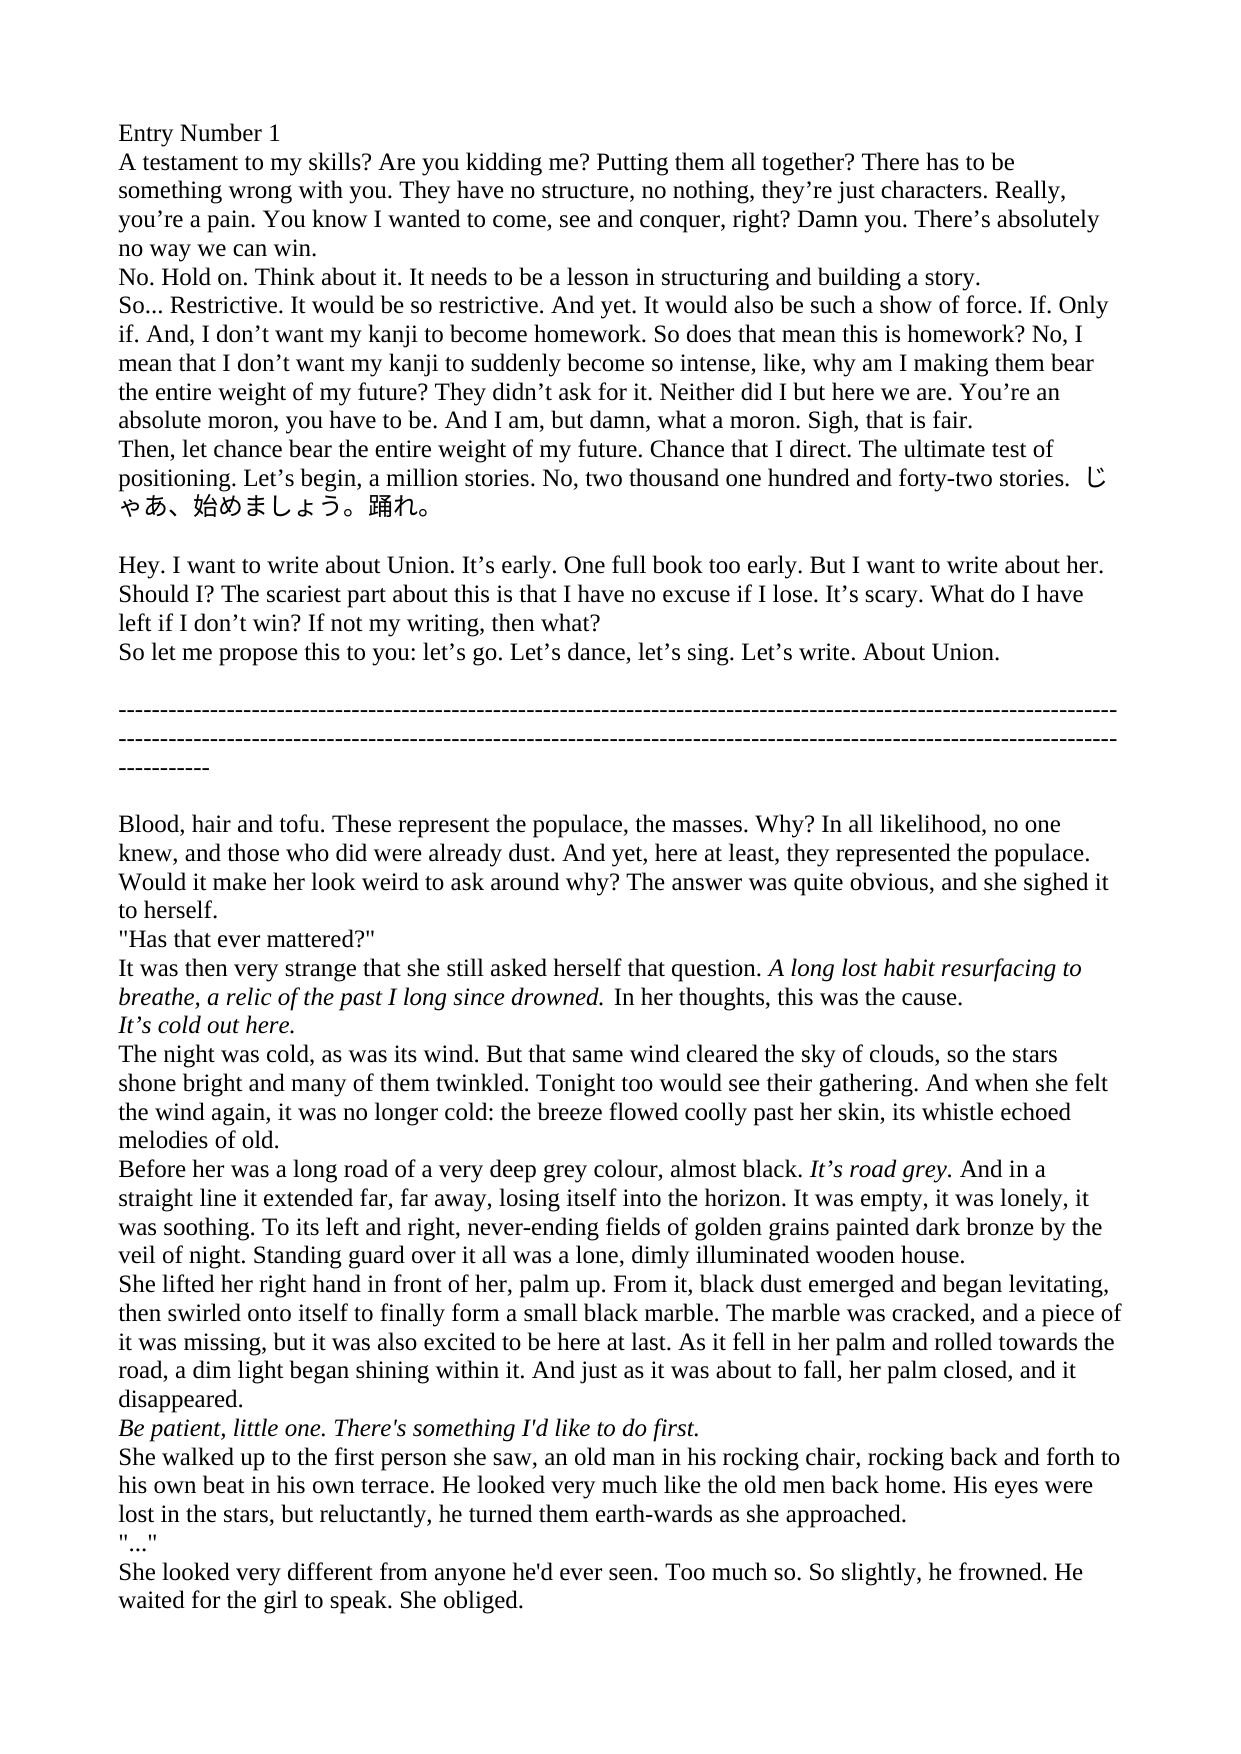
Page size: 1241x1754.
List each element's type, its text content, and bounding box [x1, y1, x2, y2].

text Entry Number 1 [118, 118, 1122, 147]
text Before her was a long road of a very deep grey colour, almost black. It’s road grey. And in a straight line it extended far, far away, losing itself into the horizon. It was empty, it was lonely, it was soothing. To its left and right, never-ending fields of golden grains painted dark bronze by the veil of night. Standing guard over it all was a lone, dimly illuminated wooden house. [118, 1154, 1122, 1269]
text Hey. I want to write about Union. It’s early. One full book too early. But I want to write about her. Should I? The scariest part about this is that I have no excuse if I lose. It’s scary. What do I have left if I don’t win? If not my writing, then what? [118, 550, 1122, 637]
text Be patient, little one. There's something I'd like to do first. [118, 1413, 1122, 1442]
text ----------------------------------------------------------------------------------------------------------------------------------------------------------------------------------------------------------------------------------------------------------- [118, 694, 1122, 780]
text She looked very different from anyone he'd ever seen. Too much so. So slightly, he frowned. He waited for the girl to speak. She obliged. [118, 1557, 1122, 1614]
text Blood, hair and tofu. These represent the populace, the masses. Why? In all likelihood, no one knew, and those who did were already dust. And yet, here at least, they represented the populace. Would it make her look weird to ask around why? The answer was quite obvious, and she sighed it to herself. [118, 809, 1122, 924]
text She walked up to the first person she saw, an old man in his rocking chair, rocking back and forth to his own beat in his own terrace. He looked very much like the old men back home. His eyes were lost in the stars, but reluctantly, he turned them earth-wards as she approached. [118, 1442, 1122, 1528]
text It’s cold out here. [118, 1010, 1122, 1039]
text The night was cold, as was its wind. But that same wind cleared the sky of clouds, so the stars shone bright and many of them twinkled. Tonight too would see their gathering. And when she felt the wind again, it was no longer cold: the breeze flowed coolly past her skin, its whistle echoed melodies of old. [118, 1039, 1122, 1154]
text "Has that ever mattered?" [118, 924, 1122, 953]
text It was then very strange that she still asked herself that question. A long lost habit resurfacing to breathe, a relic of the past I long since drowned. In her thoughts, this was the cause. [118, 953, 1122, 1010]
text So... Restrictive. It would be so restrictive. And yet. It would also be such a show of force. If. Only if. And, I don’t want my kanji to become homework. So does that mean this is homework? No, I mean that I don’t want my kanji to suddenly become so intense, like, why am I making them bear the entire weight of my future? They didn’t ask for it. Neither did I but here we are. You’re an absolute moron, you have to be. And I am, but damn, what a moron. Sigh, that is fair. [118, 291, 1122, 434]
text "..." [118, 1528, 1122, 1557]
text A testament to my skills? Are you kidding me? Putting them all together? There has to be something wrong with you. They have no structure, no nothing, they’re just characters. Really, you’re a pain. You know I wanted to come, see and conquer, right? Damn you. There’s absolutely no way we can win. [118, 147, 1122, 262]
text Then, let chance bear the entire weight of my future. Chance that I direct. The ultimate test of positioning. Let’s begin, a million stories. No, two thousand one hundred and forty-two stories. じゃあ、始めましょう。踊れ。 [118, 434, 1122, 522]
text No. Hold on. Think about it. It needs to be a lesson in structuring and building a story. [118, 262, 1122, 291]
text She lifted her right hand in front of her, palm up. From it, black dust emerged and began levitating, then swirled onto itself to finally form a small black marble. The marble was cracked, and a piece of it was missing, but it was also excited to be here at last. As it fell in her palm and rolled towards the road, a dim light began shining within it. And just as it was about to fall, her palm closed, and it disappeared. [118, 1269, 1122, 1413]
text So let me propose this to you: let’s go. Let’s dance, let’s sing. Let’s write. About Union. [118, 637, 1122, 665]
